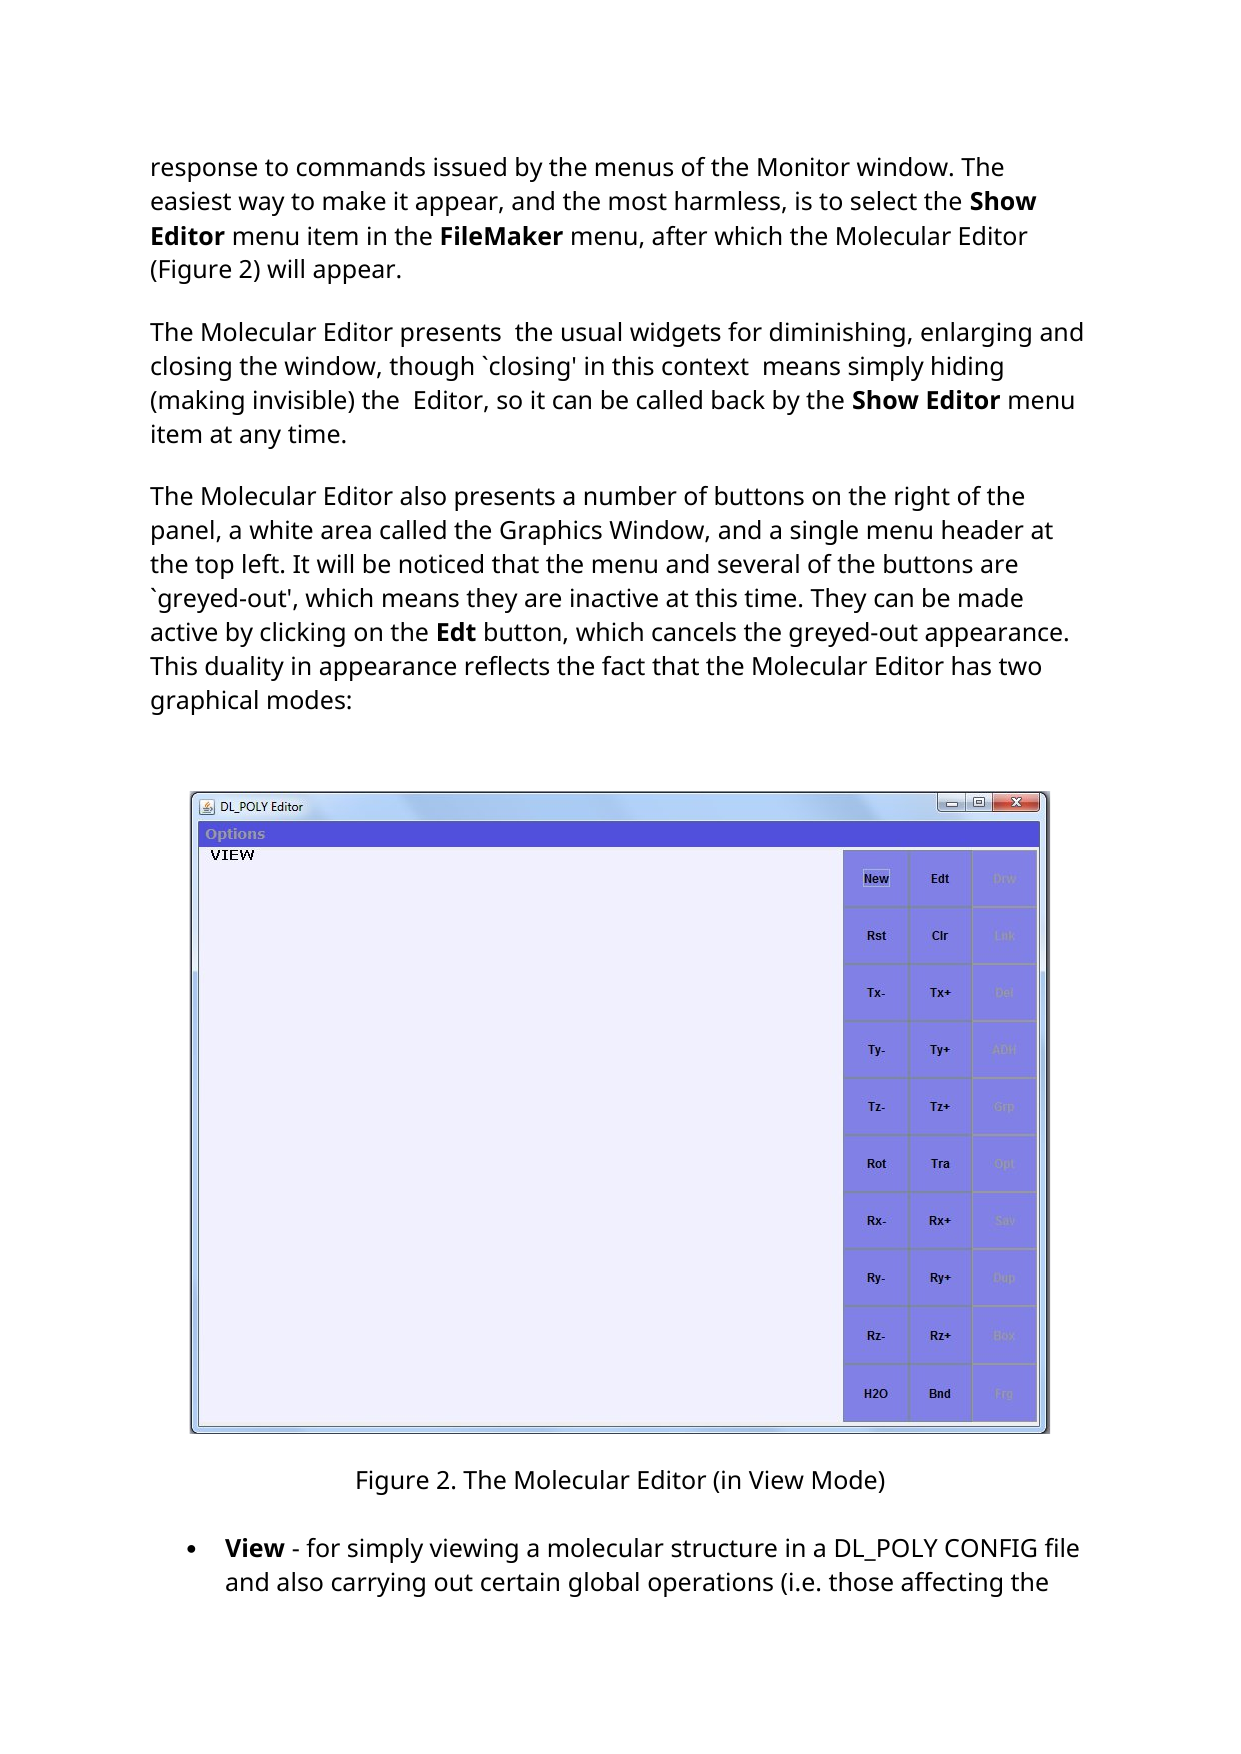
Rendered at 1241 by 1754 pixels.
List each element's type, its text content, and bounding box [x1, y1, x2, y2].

text The Molecular Editor presents the usual widgets for diminishing, enlarging and closing the window, though `closing' in this context means simply hiding (making invisible) the Editor, so it can be called back by the Show Editor menu item at any time. [150, 314, 1090, 451]
text Figure 2. The Molecular Editor (in View Mode) [150, 1463, 1090, 1497]
list View - for simply viewing a molecular structure in a DL_POLY CONFIG file and also carrying out certain global operations (i.e. those affecting the [187, 1531, 1090, 1599]
text The Molecular Editor also presents a number of buttons on the right of the panel, a white area called the Graphics Window, and a single menu header at the top left. It will be noticed that the menu and several of the buttons are `greyed-out', which means they are inactive at this time. They can be made active by clicking on the Edt button, which cancels the greyed-out appearance. This duality in appearance reflects the fact that the Molecular Editor has two graphical modes: [150, 478, 1090, 717]
picture [189, 791, 1050, 1434]
text response to commands issued by the menus of the Monitor window. The easiest way to make it appear, and the most harmless, is to select the Show Editor menu item in the FileMaker menu, after which the Molecular Editor (Figure 2) will appear. [150, 150, 1090, 286]
